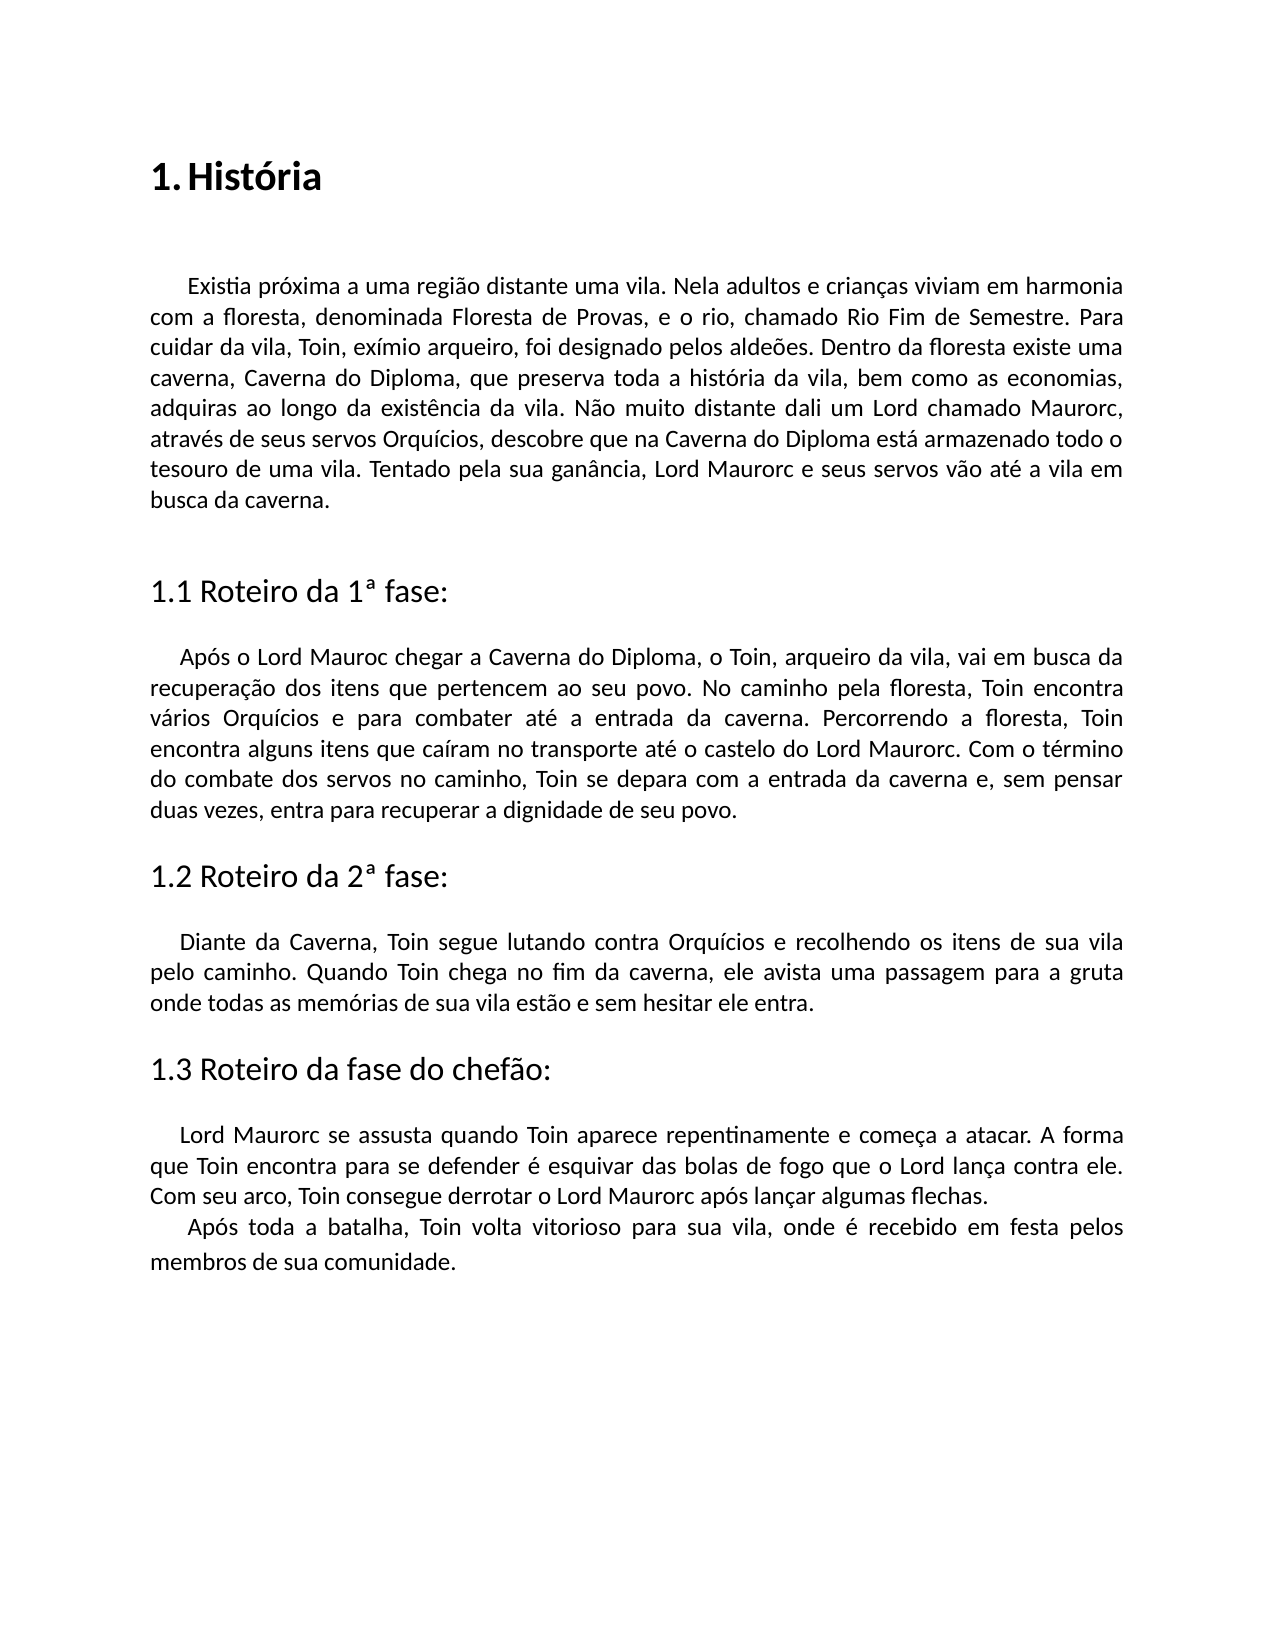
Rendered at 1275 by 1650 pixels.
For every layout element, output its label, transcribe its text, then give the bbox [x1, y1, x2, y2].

text Lord Maurorc se assusta quando Toin aparece repentinamente e começa a atacar. A forma que Toin encontra para se defender é esquivar das bolas de fogo que o Lord lança contra ele. Com seu arco, Toin consegue derrotar o Lord Maurorc após lançar algumas flechas. [150, 1119, 1125, 1211]
text Existia próxima a uma região distante uma vila. Nela adultos e crianças viviam em harmonia com a floresta, denominada Floresta de Provas, e o rio, chamado Rio Fim de Semestre. Para cuidar da vila, Toin, exímio arqueiro, foi designado pelos aldeões. Dentro da floresta existe uma caverna, Caverna do Diploma, que preserva toda a história da vila, bem como as economias, adquiras ao longo da existência da vila. Não muito distante dali um Lord chamado Maurorc, através de seus servos Orquícios, descobre que na Caverna do Diploma está armazenado todo o tesouro de uma vila. Tentado pela sua ganância, Lord Maurorc e seus servos vão até a vila em busca da caverna. [150, 270, 1125, 514]
subtitle História [150, 150, 1125, 201]
text 1.3 Roteiro da fase do chefão: [150, 1048, 1125, 1089]
list Após toda a batalha, Toin volta vitorioso para sua vila, onde é recebido em festa pelos membros de sua comunidade. [150, 1211, 1125, 1276]
text Diante da Caverna, Toin segue lutando contra Orquícios e recolhendo os itens de sua vila pelo caminho. Quando Toin chega no fim da caverna, ele avista uma passagem para a gruta onde todas as memórias de sua vila estão e sem hesitar ele entra. [150, 926, 1125, 1018]
text Após o Lord Mauroc chegar a Caverna do Diploma, o Toin, arqueiro da vila, vai em busca da recuperação dos itens que pertencem ao seu povo. No caminho pela floresta, Toin encontra vários Orquícios e para combater até a entrada da caverna. Percorrendo a floresta, Toin encontra alguns itens que caíram no transporte até o castelo do Lord Maurorc. Com o término do combate dos servos no caminho, Toin se depara com a entrada da caverna e, sem pensar duas vezes, entra para recuperar a dignidade de seu povo. [150, 641, 1125, 824]
text 1.1 Roteiro da 1ª fase: [150, 570, 1125, 611]
text 1.2 Roteiro da 2ª fase: [150, 855, 1125, 896]
